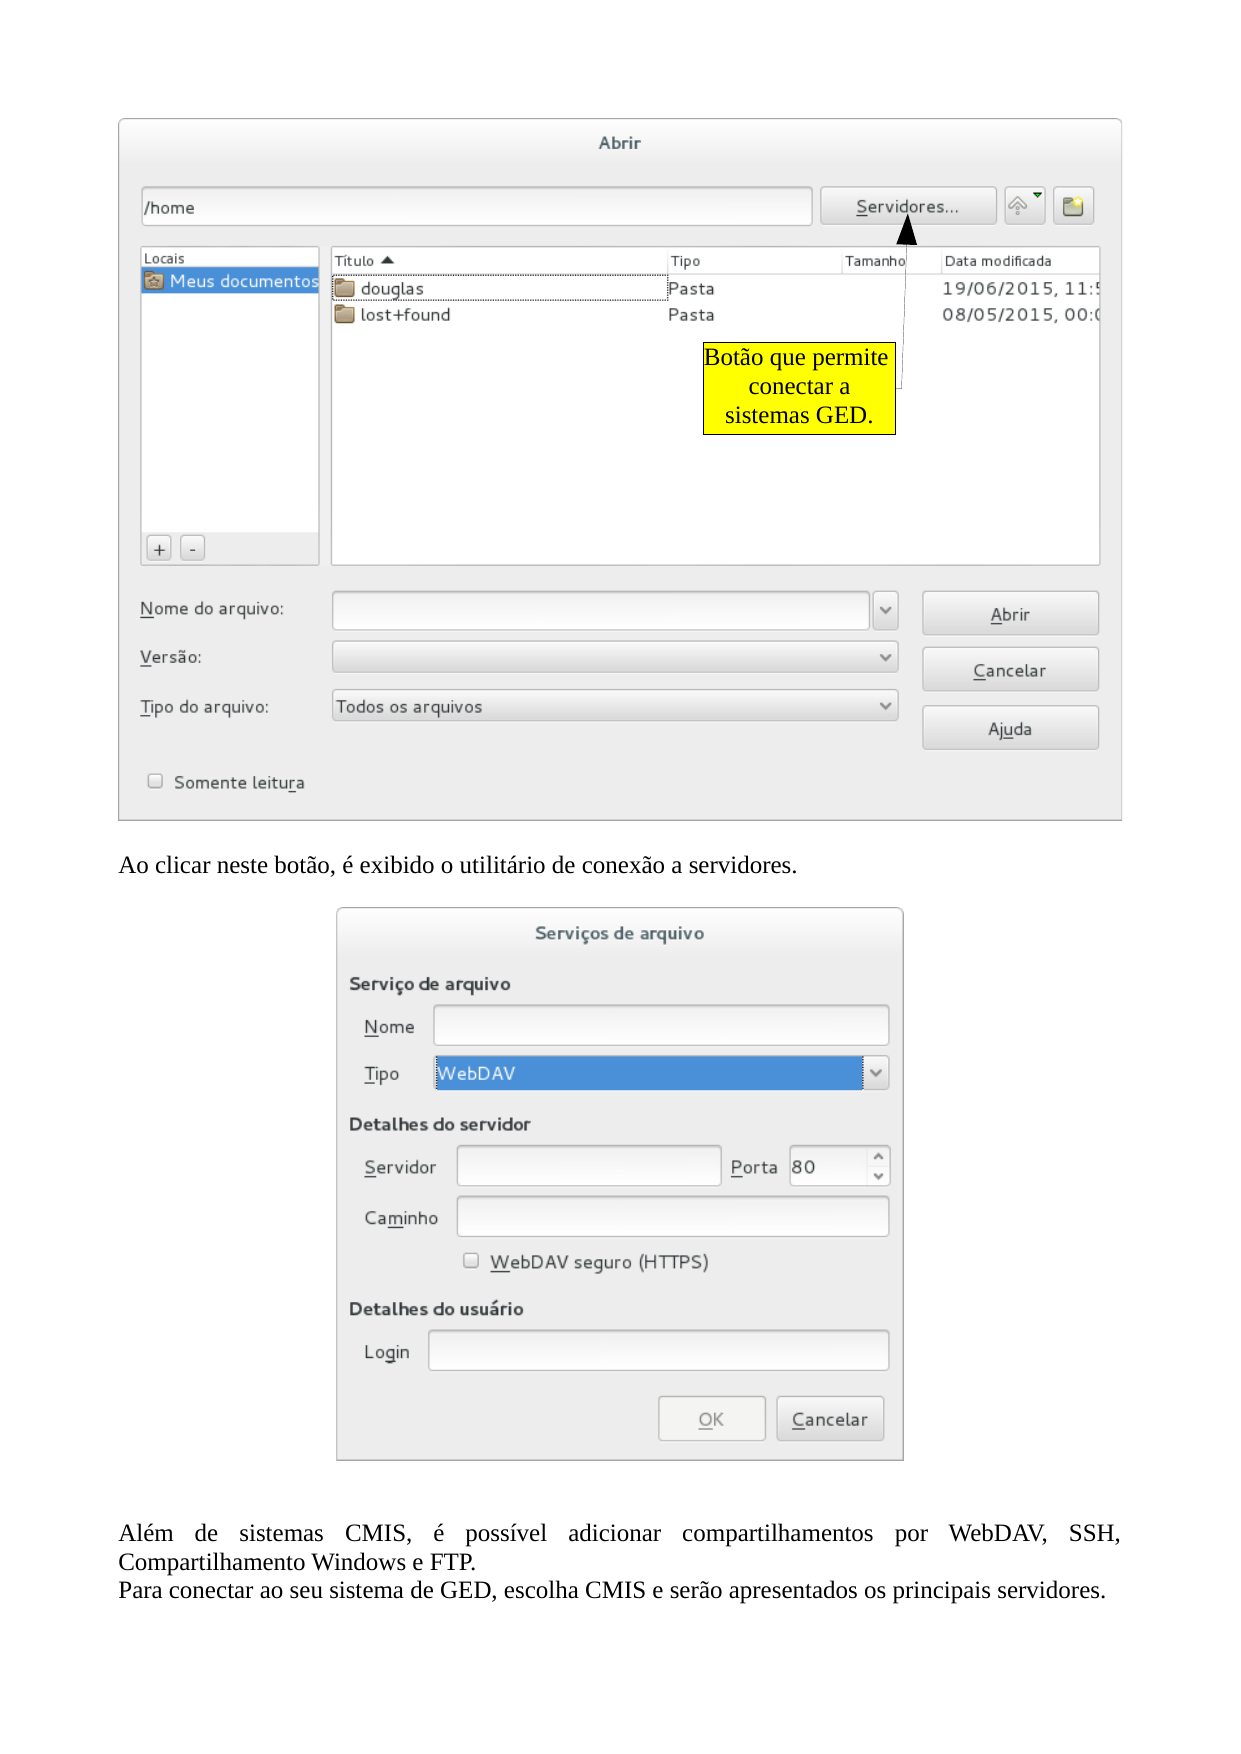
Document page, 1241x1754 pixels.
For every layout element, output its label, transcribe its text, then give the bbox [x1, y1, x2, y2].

text Para conectar ao seu sistema de GED, escolha CMIS e serão apresentados os principais servidores. [118, 1575, 1122, 1604]
picture [118, 118, 1123, 821]
text Ao clicar neste botão, é exibido o utilitário de conexão a servidores. [118, 850, 1122, 878]
picture [336, 907, 904, 1461]
text Além de sistemas CMIS, é possível adicionar compartilhamentos por WebDAV, SSH, Compartilhamento Windows e FTP. [118, 1518, 1122, 1575]
